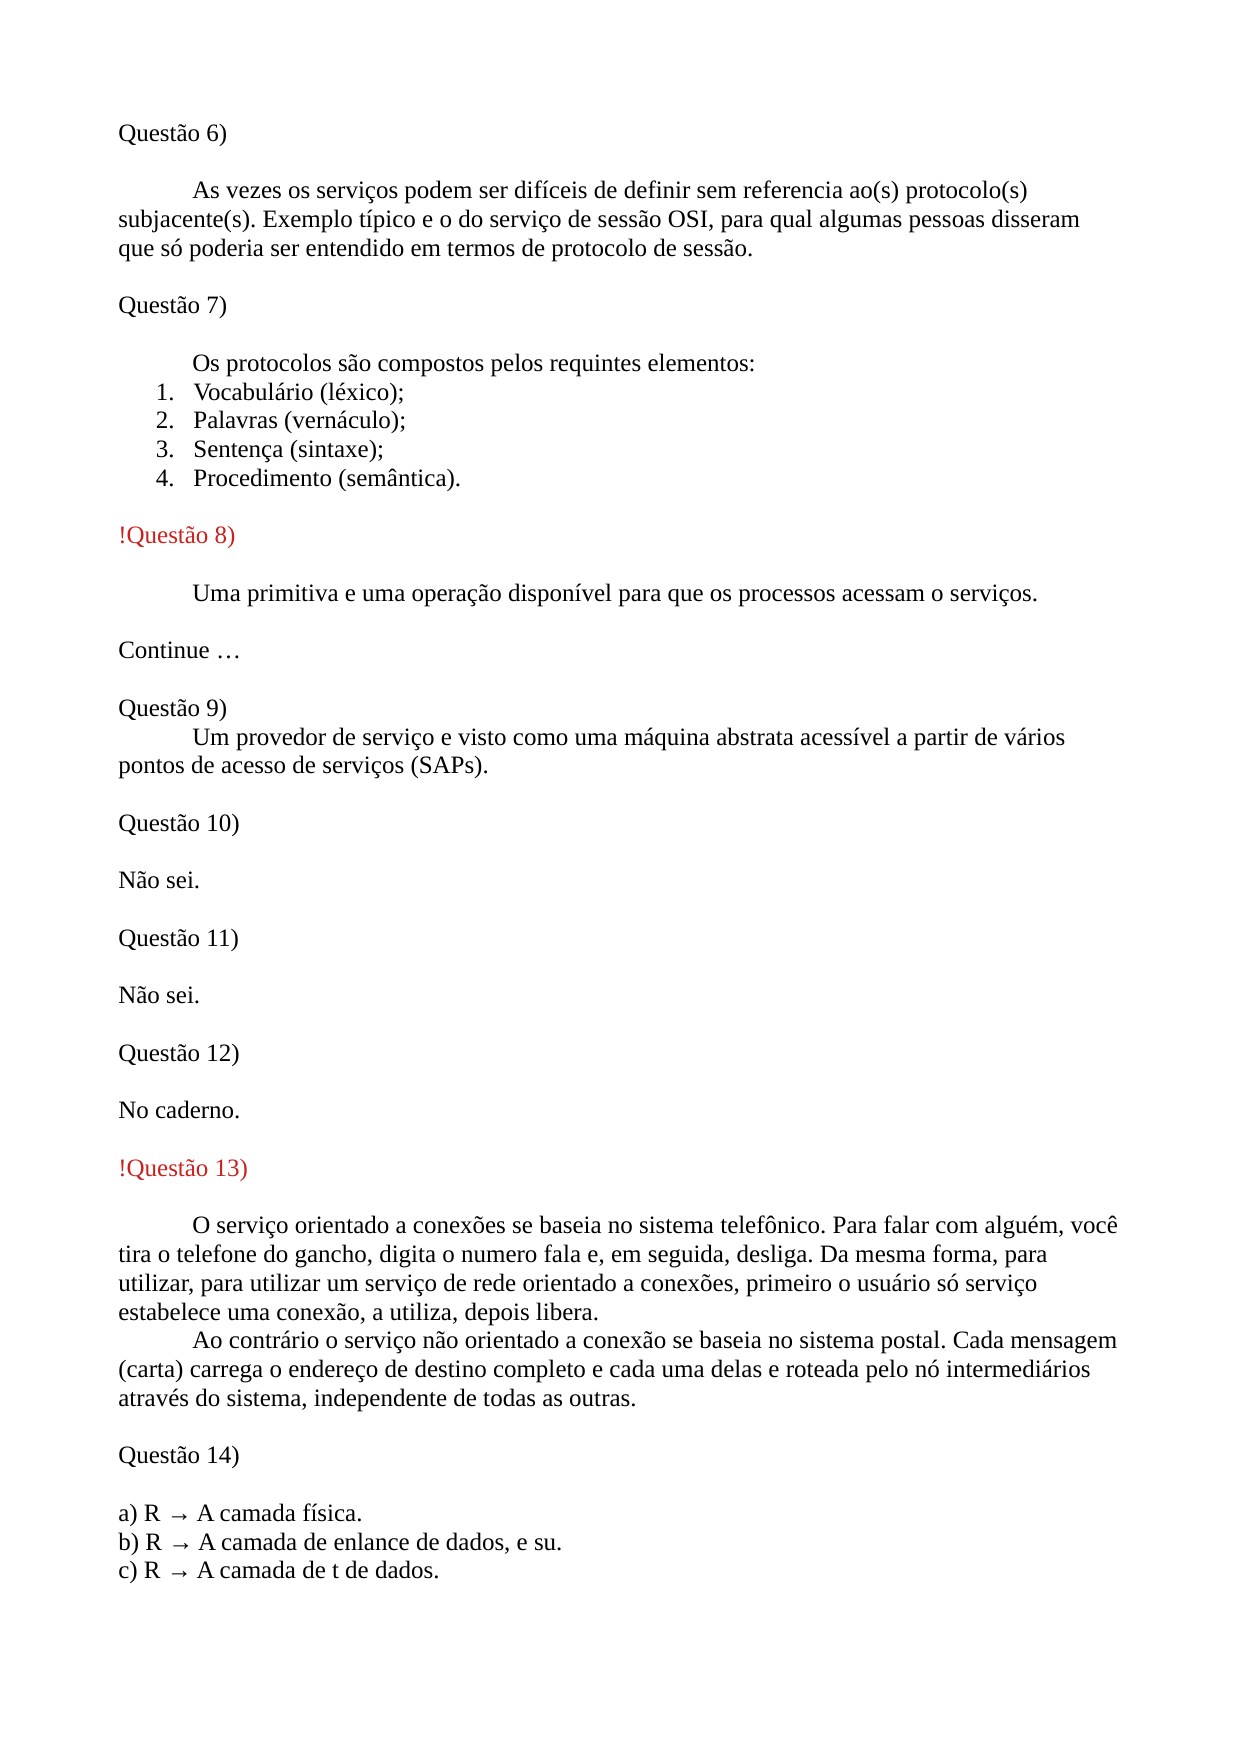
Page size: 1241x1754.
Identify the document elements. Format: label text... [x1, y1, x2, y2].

text O serviço orientado a conexões se baseia no sistema telefônico. Para falar com alguém, você tira o telefone do gancho, digita o numero fala e, em seguida, desliga. Da mesma forma, para utilizar, para utilizar um serviço de rede orientado a conexões, primeiro o usuário só serviço estabelece uma conexão, a utiliza, depois libera. [118, 1211, 1122, 1326]
text Questão 14) [118, 1441, 1122, 1469]
text c) R → A camada de t de dados. [118, 1556, 1122, 1584]
text Questão 7) [118, 291, 1122, 319]
text No caderno. [118, 1096, 1122, 1124]
text Uma primitiva e uma operação disponível para que os processos acessam o serviços. [118, 578, 1122, 607]
text Não sei. [118, 981, 1122, 1009]
text Continue … [118, 636, 1122, 664]
text Questão 10) [118, 808, 1122, 837]
text Questão 11) [118, 923, 1122, 952]
list Vocabulário (léxico); [156, 377, 1122, 406]
text Um provedor de serviço e visto como uma máquina abstrata acessível a partir de vários pontos de acesso de serviços (SAPs). [118, 722, 1122, 779]
text Os protocolos são compostos pelos requintes elementos: [118, 348, 1122, 377]
list Palavras (vernáculo); [156, 406, 1122, 434]
text Não sei. [118, 866, 1122, 894]
text Questão 9) [118, 693, 1122, 722]
text !Questão 13) [118, 1153, 1122, 1182]
text a) R → A camada física. [118, 1498, 1122, 1527]
list Sentença (sintaxe); [156, 434, 1122, 463]
text !Questão 8) [118, 521, 1122, 549]
list Procedimento (semântica). [156, 463, 1122, 492]
text Questão 6) [118, 118, 1122, 147]
text As vezes os serviços podem ser difíceis de definir sem referencia ao(s) protocolo(s) subjacente(s). Exemplo típico e o do serviço de sessão OSI, para qual algumas pessoas disseram que só poderia ser entendido em termos de protocolo de sessão. [118, 176, 1122, 262]
text Ao contrário o serviço não orientado a conexão se baseia no sistema postal. Cada mensagem (carta) carrega o endereço de destino completo e cada uma delas e roteada pelo nó intermediários através do sistema, independente de todas as outras. [118, 1326, 1122, 1412]
text b) R → A camada de enlance de dados, e su. [118, 1527, 1122, 1556]
text Questão 12) [118, 1038, 1122, 1067]
